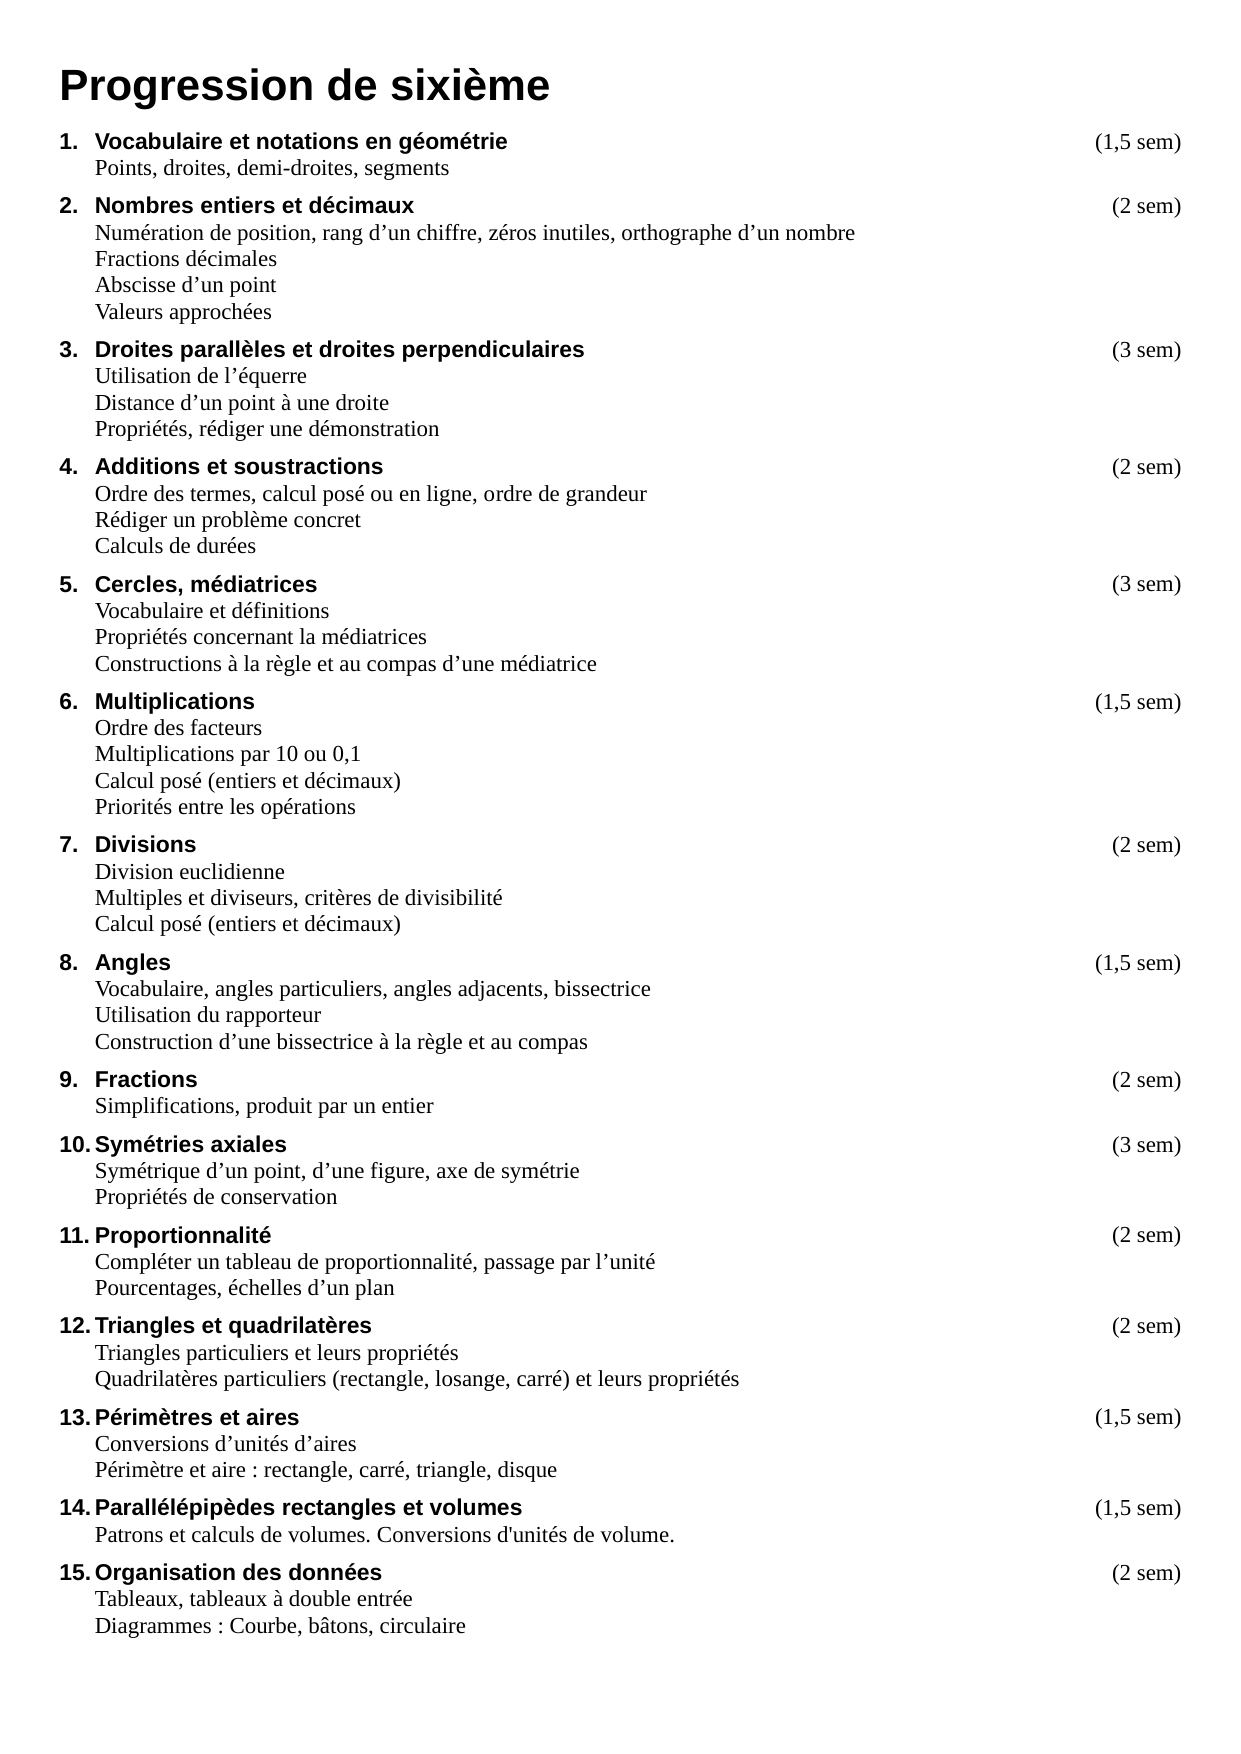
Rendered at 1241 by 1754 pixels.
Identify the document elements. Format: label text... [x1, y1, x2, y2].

table_cell (1,5 sem) [1086, 943, 1181, 1060]
table_cell Fractions Simplifications, produit par un entier [59, 1060, 1086, 1125]
table_cell (3 sem) [1086, 330, 1181, 447]
table_cell Organisation des données Tableaux, tableaux à double entrée Diagrammes : Courbe, bâtons, circulaire [59, 1553, 1086, 1644]
table_cell (2 sem) [1086, 1216, 1181, 1307]
table_cell Nombres entiers et décimaux Numération de position, rang d’un chiffre, zéros inutiles, orthographe d’un nombre Fractions décimales Abscisse d’un point Valeurs approchées [59, 186, 1086, 330]
table_cell Cercles, médiatrices Vocabulaire et définitions Propriétés concernant la médiatrices Constructions à la règle et au compas d’une médiatrice [59, 565, 1086, 682]
table_cell (1,5 sem) [1086, 1398, 1181, 1488]
table_cell (1,5 sem) [1086, 1489, 1181, 1553]
table_cell Angles Vocabulaire, angles particuliers, angles adjacents, bissectrice Utilisation du rapporteur Construction d’une bissectrice à la règle et au compas [59, 943, 1086, 1060]
table_cell Périmètres et aires Conversions d’unités d’aires Périmètre et aire : rectangle, carré, triangle, disque [59, 1398, 1086, 1488]
table_cell (2 sem) [1086, 1553, 1181, 1644]
table_cell (2 sem) [1086, 1307, 1181, 1397]
table_cell Divisions Division euclidienne Multiples et diviseurs, critères de divisibilité Calcul posé (entiers et décimaux) [59, 826, 1086, 943]
table_cell Symétries axiales Symétrique d’un point, d’une figure, axe de symétrie Propriétés de conservation [59, 1125, 1086, 1216]
table_cell (2 sem) [1086, 826, 1181, 943]
subtitle Progression de sixième [59, 59, 1181, 109]
table_cell Droites parallèles et droites perpendiculaires Utilisation de l’équerre Distance d’un point à une droite Propriétés, rédiger une démonstration [59, 330, 1086, 447]
table_cell (1,5 sem) [1086, 682, 1181, 826]
table_cell (2 sem) [1086, 1060, 1181, 1125]
table_cell Additions et soustractions Ordre des termes, calcul posé ou en ligne, ordre de grandeur Rédiger un problème concret Calculs de durées [59, 447, 1086, 564]
table_header Vocabulaire et notations en géométrie Points, droites, demi-droites, segments [59, 122, 1086, 186]
table_header (1,5 sem) [1086, 122, 1181, 186]
table_cell (3 sem) [1086, 565, 1181, 682]
table_cell Parallélépipèdes rectangles et volumes Patrons et calculs de volumes. Conversions d'unités de volume. [59, 1489, 1086, 1553]
table_cell (2 sem) [1086, 186, 1181, 330]
table_cell (3 sem) [1086, 1125, 1181, 1216]
table_cell Proportionnalité Compléter un tableau de proportionnalité, passage par l’unité Pourcentages, échelles d’un plan [59, 1216, 1086, 1307]
table_cell (2 sem) [1086, 447, 1181, 564]
table_cell Multiplications Ordre des facteurs Multiplications par 10 ou 0,1 Calcul posé (entiers et décimaux) Priorités entre les opérations [59, 682, 1086, 826]
table_cell Triangles et quadrilatères Triangles particuliers et leurs propriétés Quadrilatères particuliers (rectangle, losange, carré) et leurs propriétés [59, 1307, 1086, 1397]
